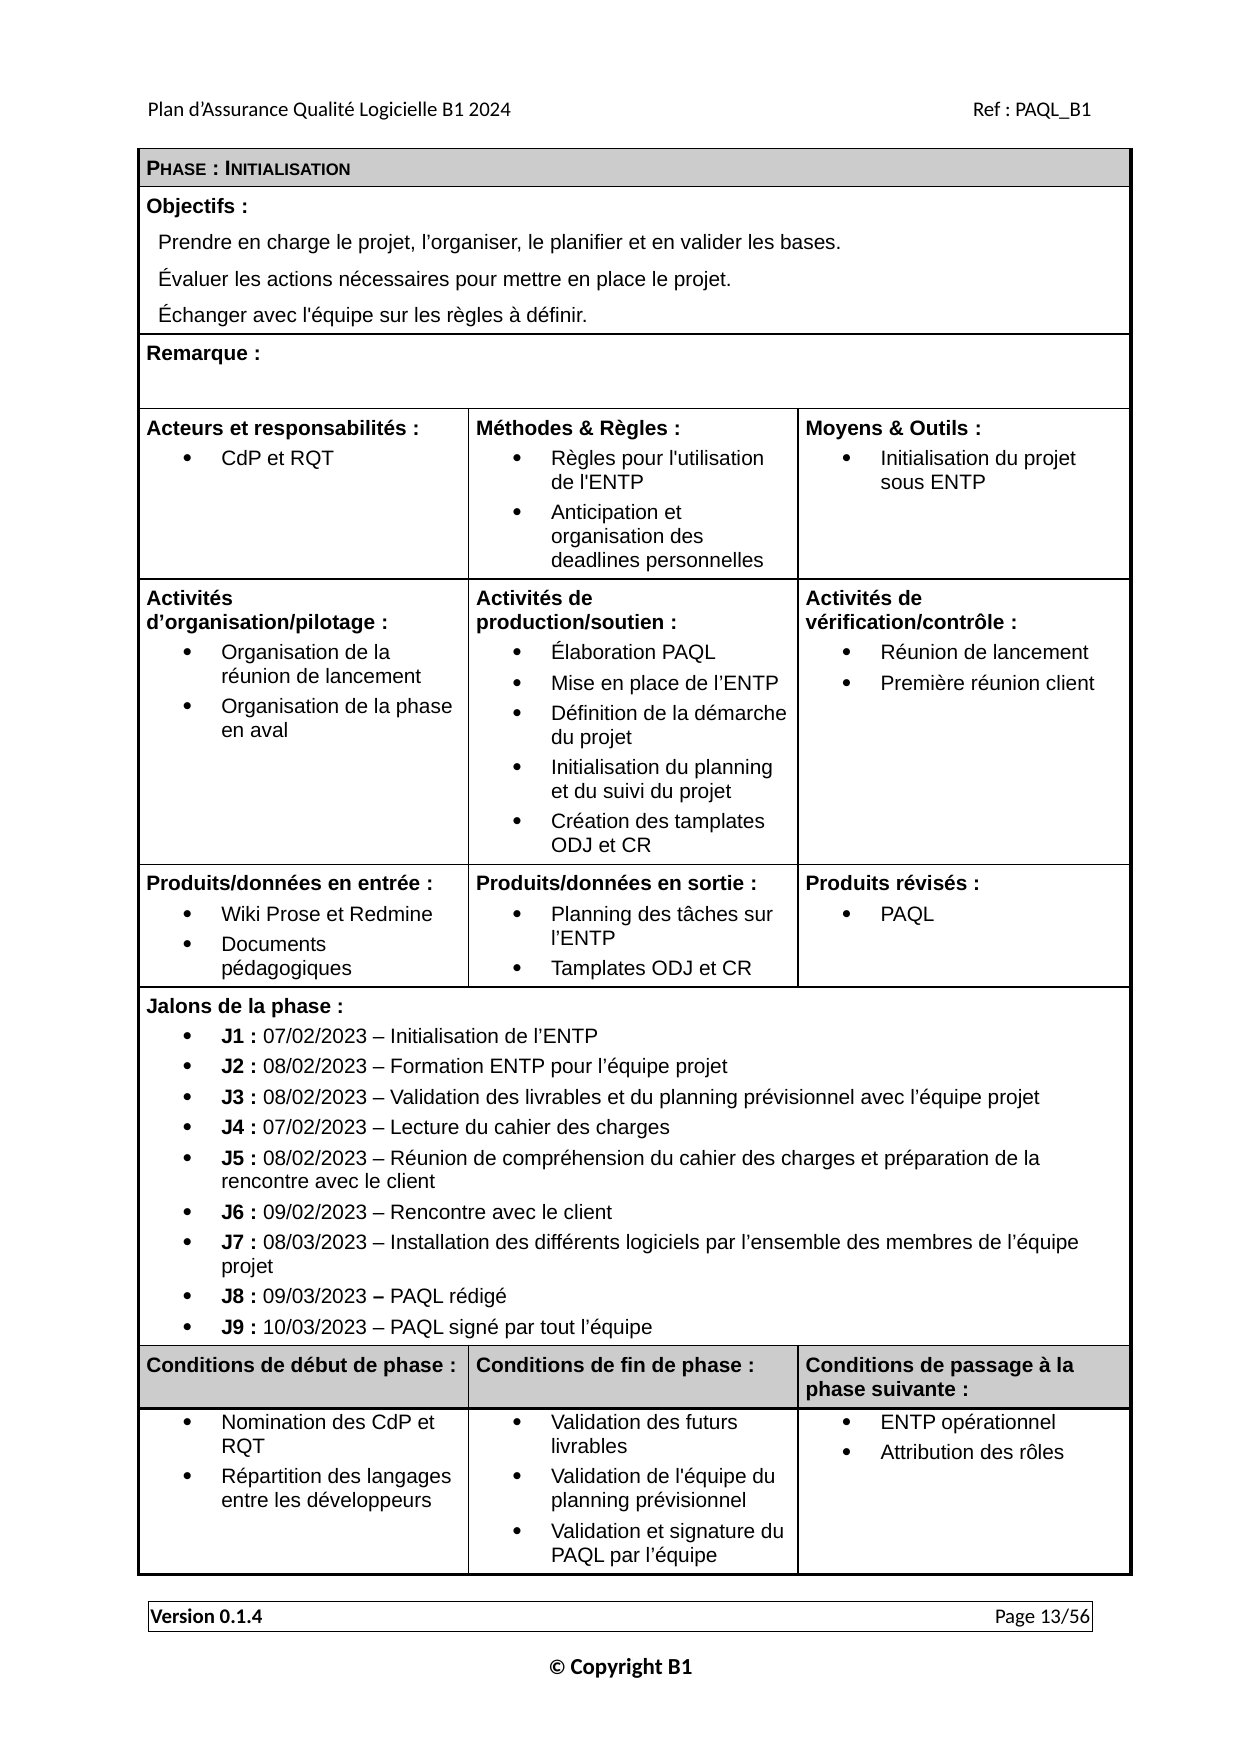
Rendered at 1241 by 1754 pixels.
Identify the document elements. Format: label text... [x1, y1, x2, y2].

table_cell Méthodes & Règles : Règles pour l'utilisation de l'ENTP Anticipation et organisation des deadlines personnelles [469, 409, 797, 578]
table_cell Conditions de passage à la phase suivante : [799, 1346, 1129, 1407]
table_cell Moyens & Outils : Initialisation du projet sous ENTP [799, 409, 1129, 578]
table_header Phase : Initialisation [140, 149, 1129, 186]
table_cell Produits/données en sortie : Planning des tâches sur l’ENTP Tamplates ODJ et CR [469, 865, 797, 986]
table_cell ENTP opérationnel Attribution des rôles [799, 1410, 1129, 1573]
table_cell Acteurs et responsabilités : CdP et RQT [140, 409, 468, 578]
table_cell Conditions de début de phase : [140, 1346, 468, 1407]
table_cell Activités de vérification/contrôle : Réunion de lancement Première réunion client [799, 580, 1129, 863]
table_cell Objectifs : Prendre en charge le projet, l’organiser, le planifier et en valider les bases. Évaluer les actions nécessaires pour mettre en place le projet. Échanger avec l'équipe sur les règles à définir. [140, 187, 1129, 333]
table_cell Produits révisés : PAQL [799, 865, 1129, 986]
table_cell Remarque : [140, 335, 1129, 407]
table_cell Activités d’organisation/pilotage : Organisation de la réunion de lancement Organisation de la phase en aval [140, 580, 468, 863]
table_cell Conditions de fin de phase : [469, 1346, 797, 1407]
table_cell Produits/données en entrée : Wiki Prose et Redmine Documents pédagogiques [140, 865, 468, 986]
table_cell Validation des futurs livrables Validation de l'équipe du planning prévisionnel Validation et signature du PAQL par l’équipe [469, 1410, 797, 1573]
table_cell Activités de production/soutien : Élaboration PAQL Mise en place de l’ENTP Définition de la démarche du projet Initialisation du planning et du suivi du projet Création des tamplates ODJ et CR [469, 580, 797, 863]
table_cell Nomination des CdP et RQT Répartition des langages entre les développeurs [140, 1410, 468, 1573]
table_cell Jalons de la phase : J1 : 07/02/2023 – Initialisation de l’ENTP J2 : 08/02/2023 – Formation ENTP pour l’équipe projet J3 : 08/02/2023 – Validation des livrables et du planning prévisionnel avec l’équipe projet J4 : 07/02/2023 – Lecture du cahier des charges J5 : 08/02/2023 – Réunion de compréhension du cahier des charges et préparation de la rencontre avec le client J6 : 09/02/2023 – Rencontre avec le client J7 : 08/03/2023 – Installation des différents logiciels par l’ensemble des membres de l’équipe projet J8 : 09/03/2023 – PAQL rédigé J9 : 10/03/2023 – PAQL signé par tout l’équipe [140, 988, 1129, 1345]
